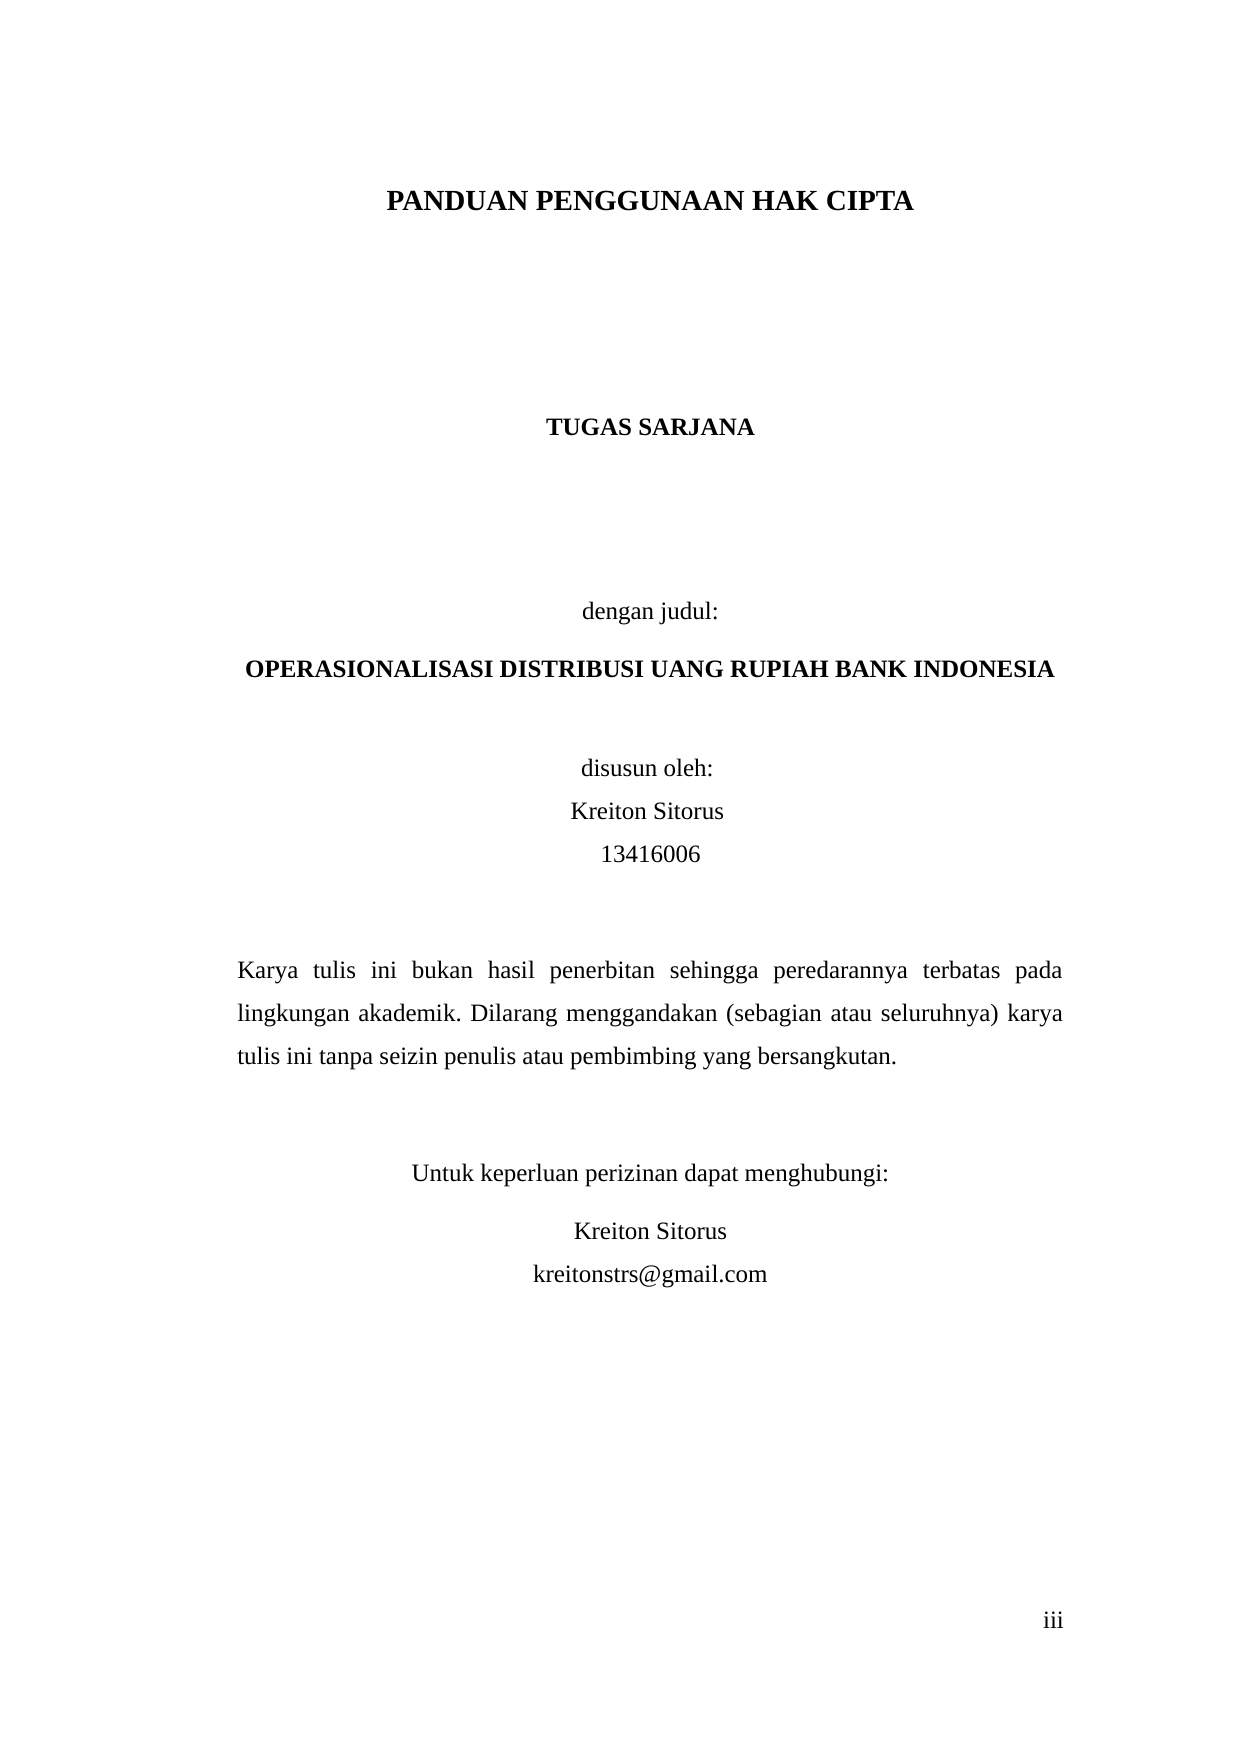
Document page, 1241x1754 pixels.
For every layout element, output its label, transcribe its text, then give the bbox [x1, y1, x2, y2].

text dengan judul: [237, 467, 1063, 625]
text Untuk keperluan perizinan dapat menghubungi: [237, 1158, 1063, 1186]
text disusun oleh: Kreiton Sitorus 13416006 [237, 709, 1063, 868]
subtitle Tugas Sarjana [237, 239, 1063, 441]
text Kreiton Sitorus kreitonstrs@gmail.com [237, 1216, 1063, 1288]
subtitle Panduan Penggunaan Hak Cipta [237, 183, 1063, 217]
subtitle Operasionalisasi Distribusi Uang Rupiah Bank Indonesia [237, 654, 1063, 683]
text Karya tulis ini bukan hasil penerbitan sehingga peredarannya terbatas pada lingkungan akademik. Dilarang menggandakan (sebagian atau seluruhnya) karya tulis ini tanpa seizin penulis atau pembimbing yang bersangkutan. [237, 955, 1063, 1070]
